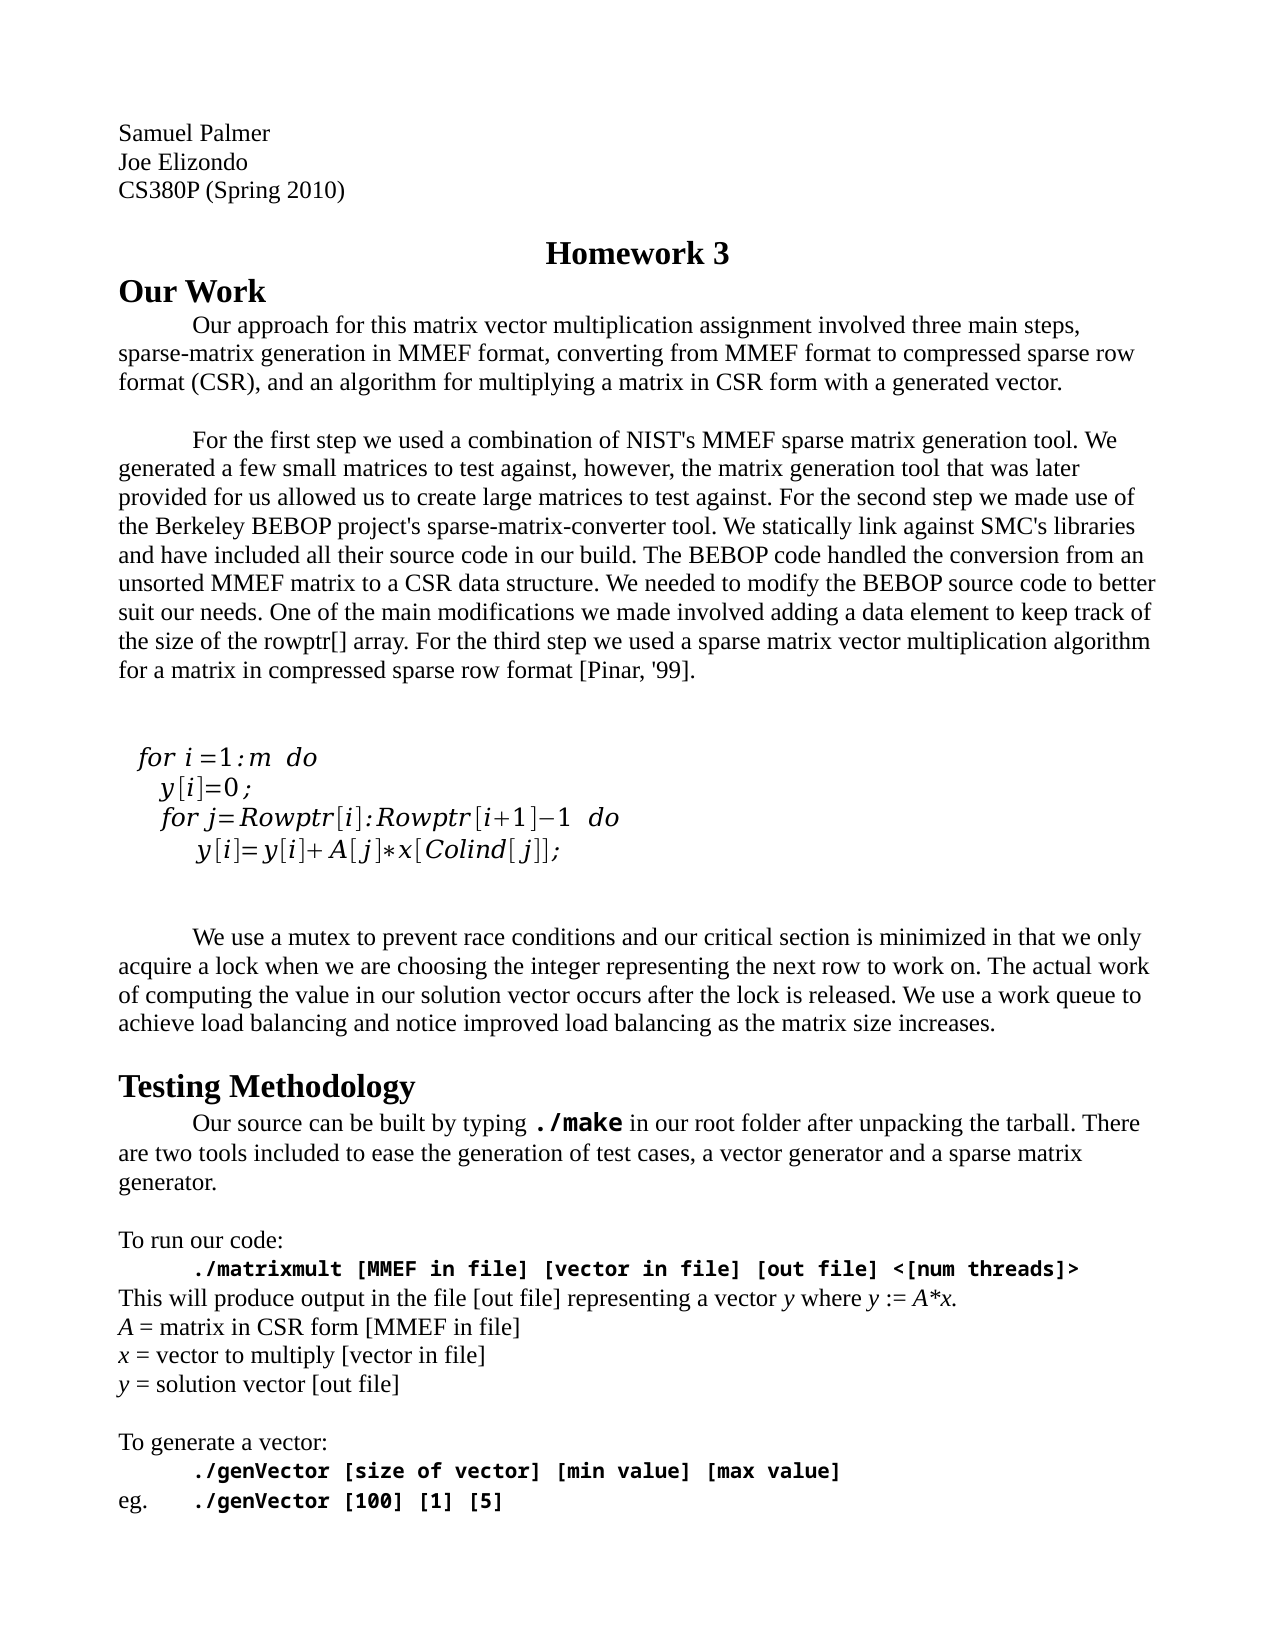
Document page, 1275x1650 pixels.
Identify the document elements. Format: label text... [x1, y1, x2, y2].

text Our approach for this matrix vector multiplication assignment involved three main steps, sparse-matrix generation in MMEF format, converting from MMEF format to compressed sparse row format (CSR), and an algorithm for multiplying a matrix in CSR form with a generated vector. [118, 310, 1157, 396]
text A = matrix in CSR form [MMEF in file] [118, 1312, 1157, 1340]
text To generate a vector: [118, 1427, 1157, 1455]
text This will produce output in the file [out file] representing a vector y where y := A*x. [118, 1283, 1157, 1312]
text To run our code: [118, 1225, 1157, 1253]
text Testing Methodology [118, 1066, 1157, 1104]
text Our Work [118, 271, 1157, 310]
text y = solution vector [out file] [118, 1369, 1157, 1398]
text CS380P (Spring 2010) [118, 176, 1157, 204]
text ./genVector [size of vector] [min value] [max value] [118, 1455, 1157, 1485]
text Homework 3 [118, 233, 1157, 271]
text For the first step we used a combination of NIST's MMEF sparse matrix generation tool. We generated a few small matrices to test against, however, the matrix generation tool that was later provided for us allowed us to create large matrices to test against. For the second step we made use of the Berkeley BEBOP project's sparse-matrix-converter tool. We statically link against SMC's libraries and have included all their source code in our build. The BEBOP code handled the conversion from an unsorted MMEF matrix to a CSR data structure. We needed to modify the BEBOP source code to better suit our needs. One of the main modifications we made involved adding a data element to keep track of the size of the rowptr[] array. For the third step we used a sparse matrix vector multiplication algorithm for a matrix in compressed sparse row format [Pinar, '99]. [118, 425, 1157, 683]
text Joe Elizondo [118, 147, 1157, 176]
text ./matrixmult [MMEF in file] [vector in file] [out file] <[num threads]> [118, 1253, 1157, 1283]
text Our source can be built by typing ./make in our root folder after unpacking the tarball. There are two tools included to ease the generation of test cases, a vector generator and a sparse matrix generator. [118, 1104, 1157, 1196]
text We use a mutex to prevent race conditions and our critical section is minimized in that we only acquire a lock when we are choosing the integer representing the next row to work on. The actual work of computing the value in our solution vector occurs after the lock is released. We use a work queue to achieve load balancing and notice improved load balancing as the matrix size increases. [118, 922, 1157, 1037]
text x = vector to multiply [vector in file] [118, 1340, 1157, 1369]
text eg. ./genVector [100] [1] [5] [118, 1485, 1157, 1514]
text Samuel Palmer [118, 118, 1157, 147]
